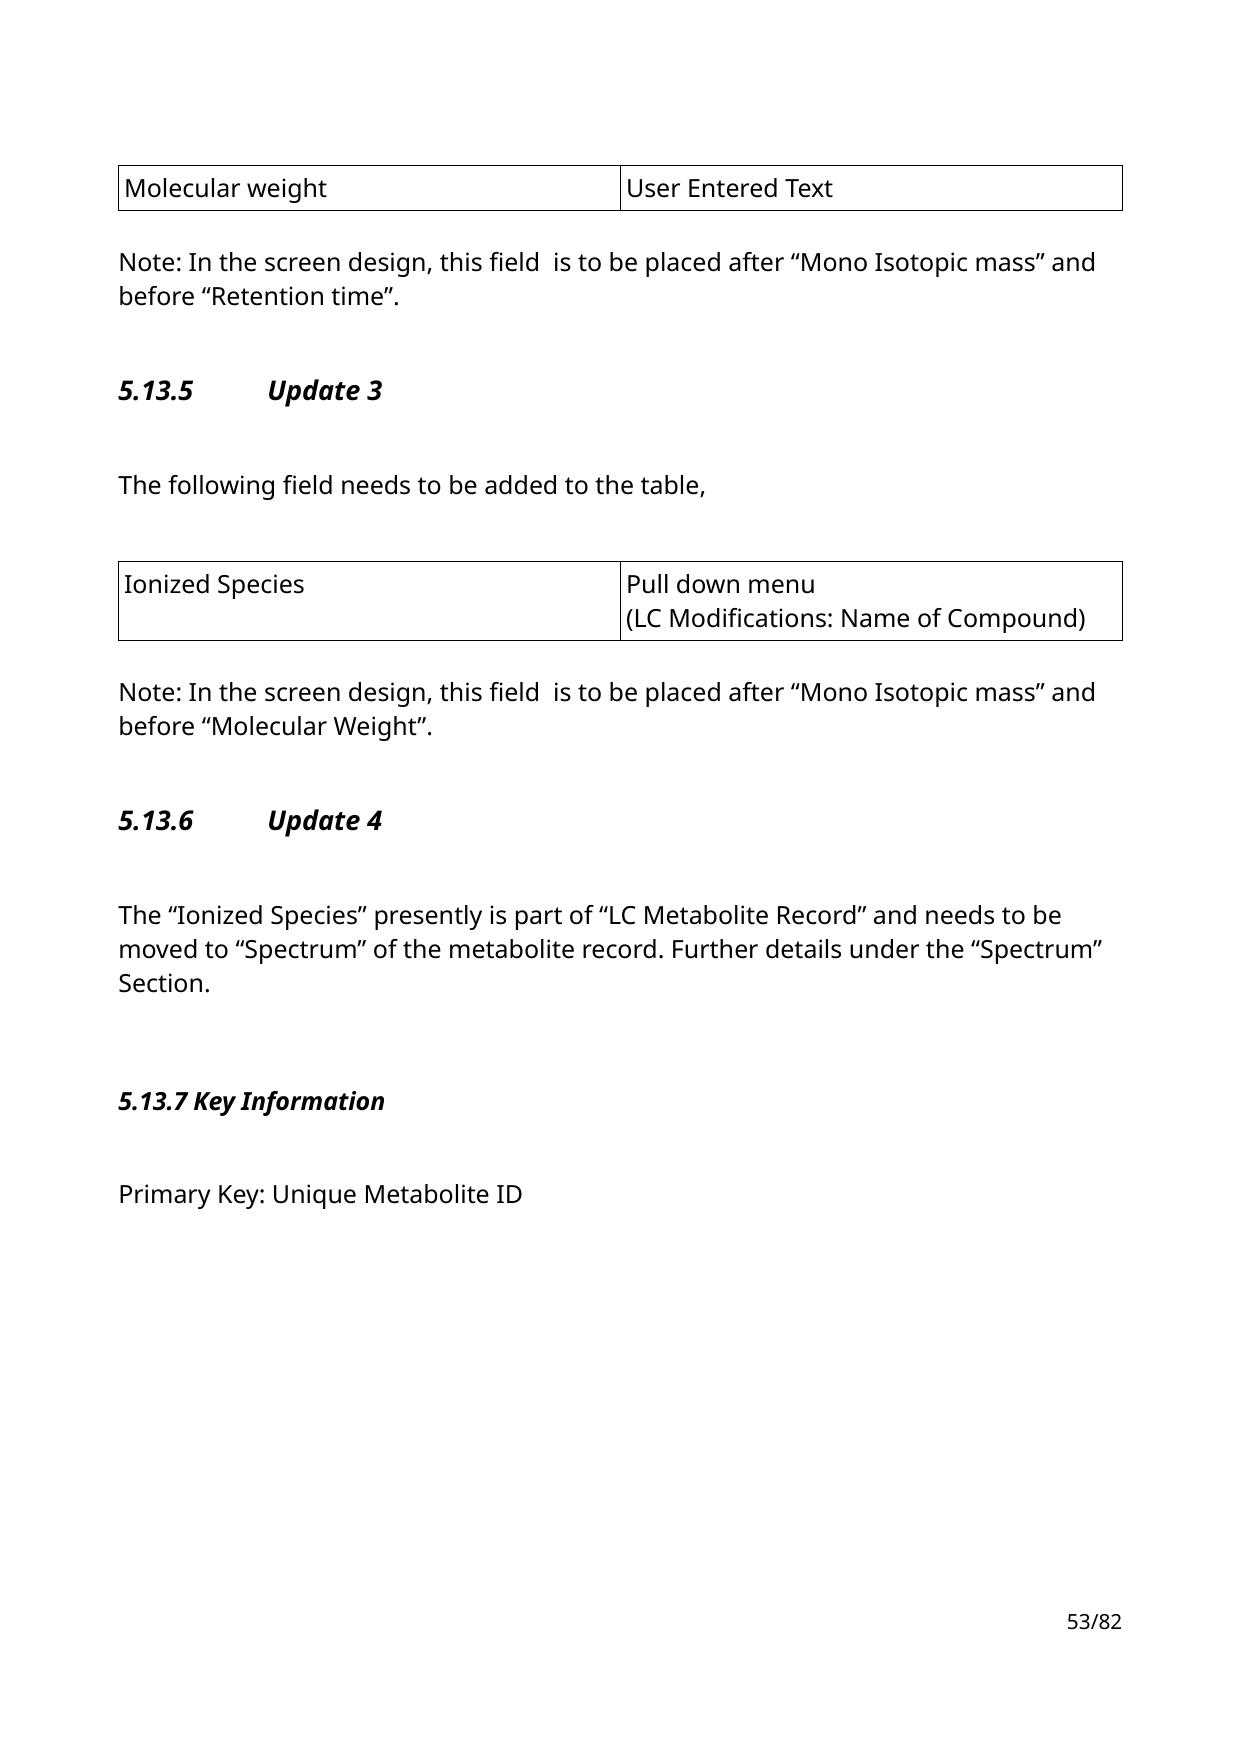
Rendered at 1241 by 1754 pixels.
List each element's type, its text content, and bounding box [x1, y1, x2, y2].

table_header Ionized Species [119, 562, 620, 640]
table_header Pull down menu (LC Modifications: Name of Compound) [621, 562, 1122, 640]
text Primary Key: Unique Metabolite ID [118, 1177, 1122, 1211]
subtitle Key Information [118, 1084, 1122, 1118]
table_header User Entered Text [621, 166, 1122, 210]
text The following field needs to be added to the table, [118, 468, 1122, 502]
subtitle Update 3 [118, 372, 1122, 408]
text Note: In the screen design, this field is to be placed after “Mono Isotopic mass” and before “Retention time”. [118, 244, 1122, 313]
text The “Ionized Species” presently is part of “LC Metabolite Record” and needs to be moved to “Spectrum” of the metabolite record. Further details under the “Spectrum” Section. [118, 898, 1122, 1000]
text Note: In the screen design, this field is to be placed after “Mono Isotopic mass” and before “Molecular Weight”. [118, 674, 1122, 743]
subtitle Update 4 [118, 802, 1122, 839]
table_header Molecular weight [119, 166, 620, 210]
